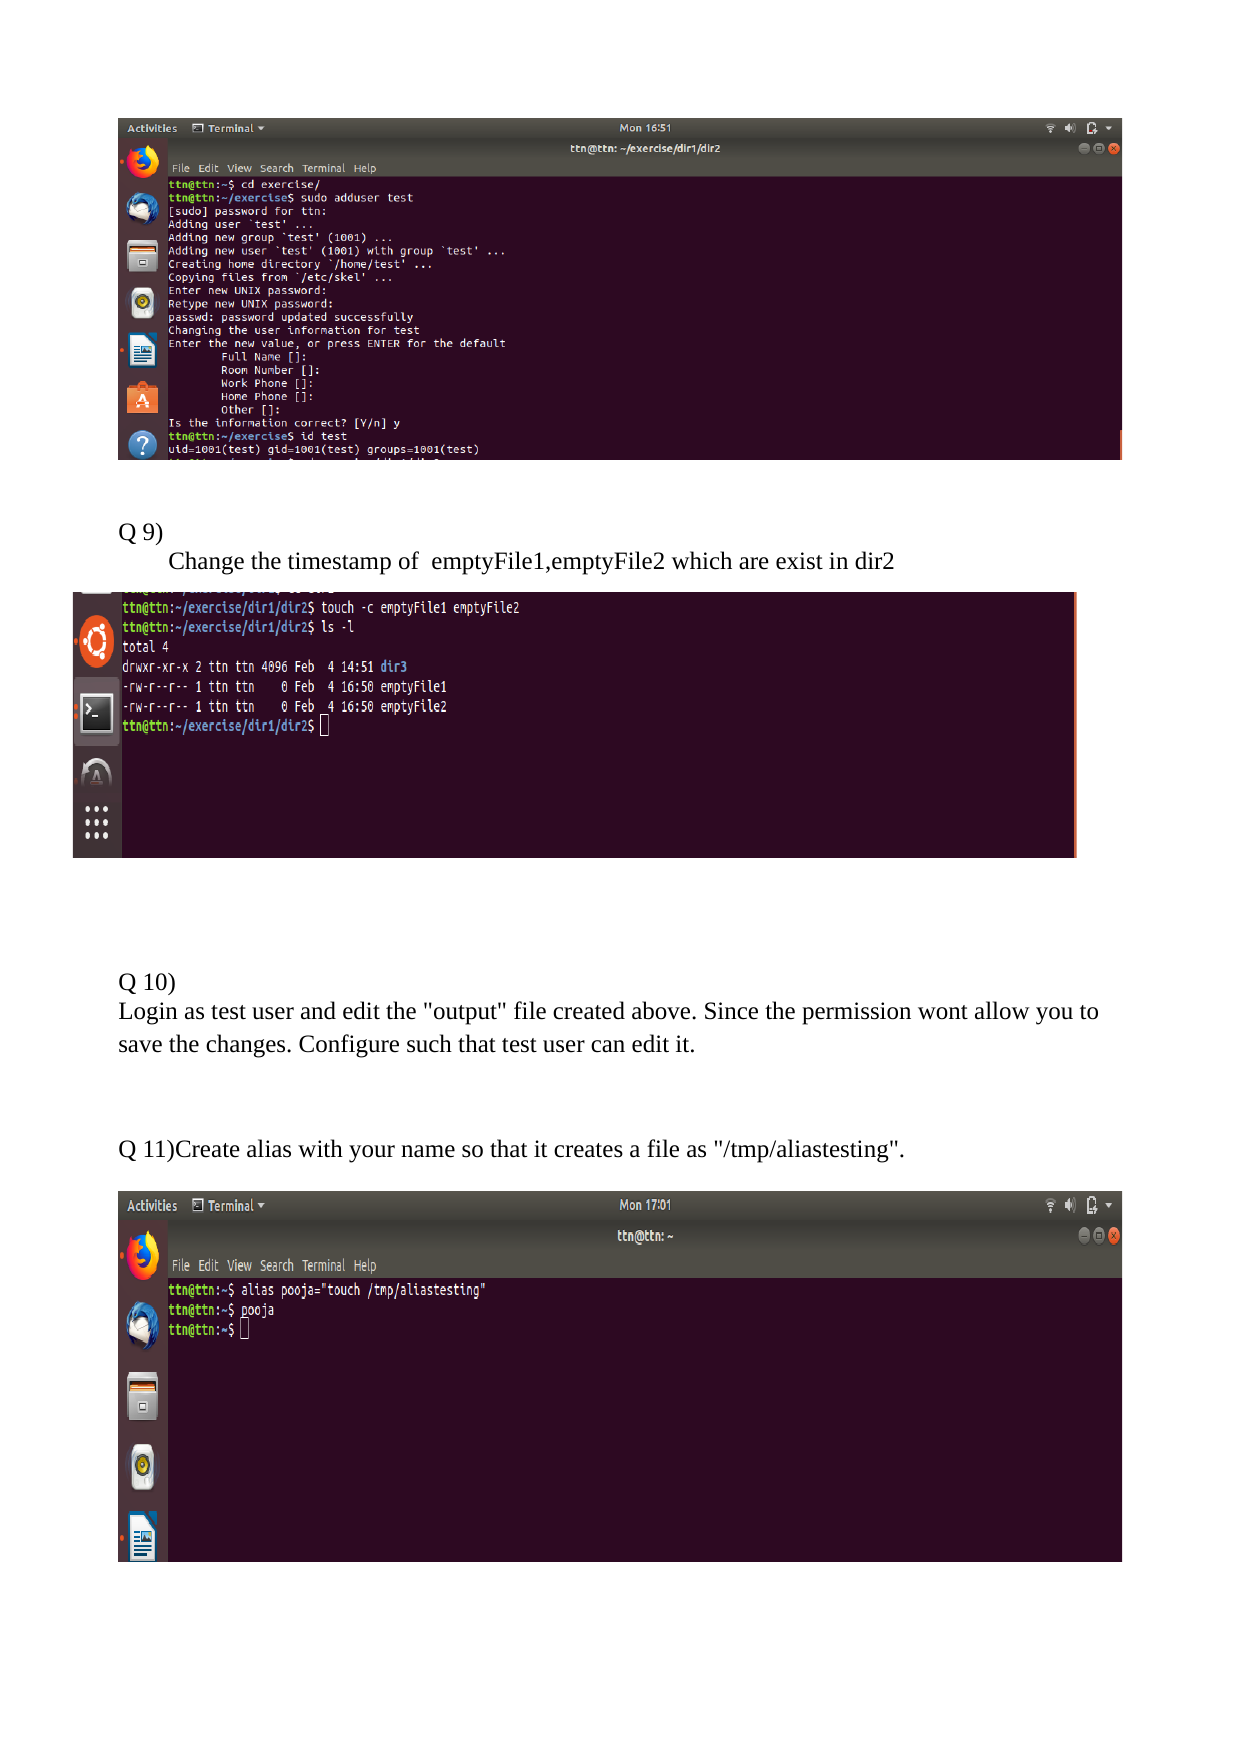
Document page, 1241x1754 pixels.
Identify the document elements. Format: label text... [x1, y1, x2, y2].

text Change the timestamp of emptyFile1,emptyFile2 which are exist in dir2 [118, 546, 1122, 574]
text Q 10) [118, 967, 1122, 996]
text Q 11)Create alias with your name so that it creates a file as "/tmp/aliastesting". [118, 1134, 1122, 1163]
picture [118, 1191, 1123, 1562]
text Login as test user and edit the "output" file created above. Since the permission wont allow you to save the changes. Configure such that test user can edit it. [118, 996, 1122, 1058]
picture [118, 118, 1123, 460]
text Q 9) [118, 517, 1122, 546]
